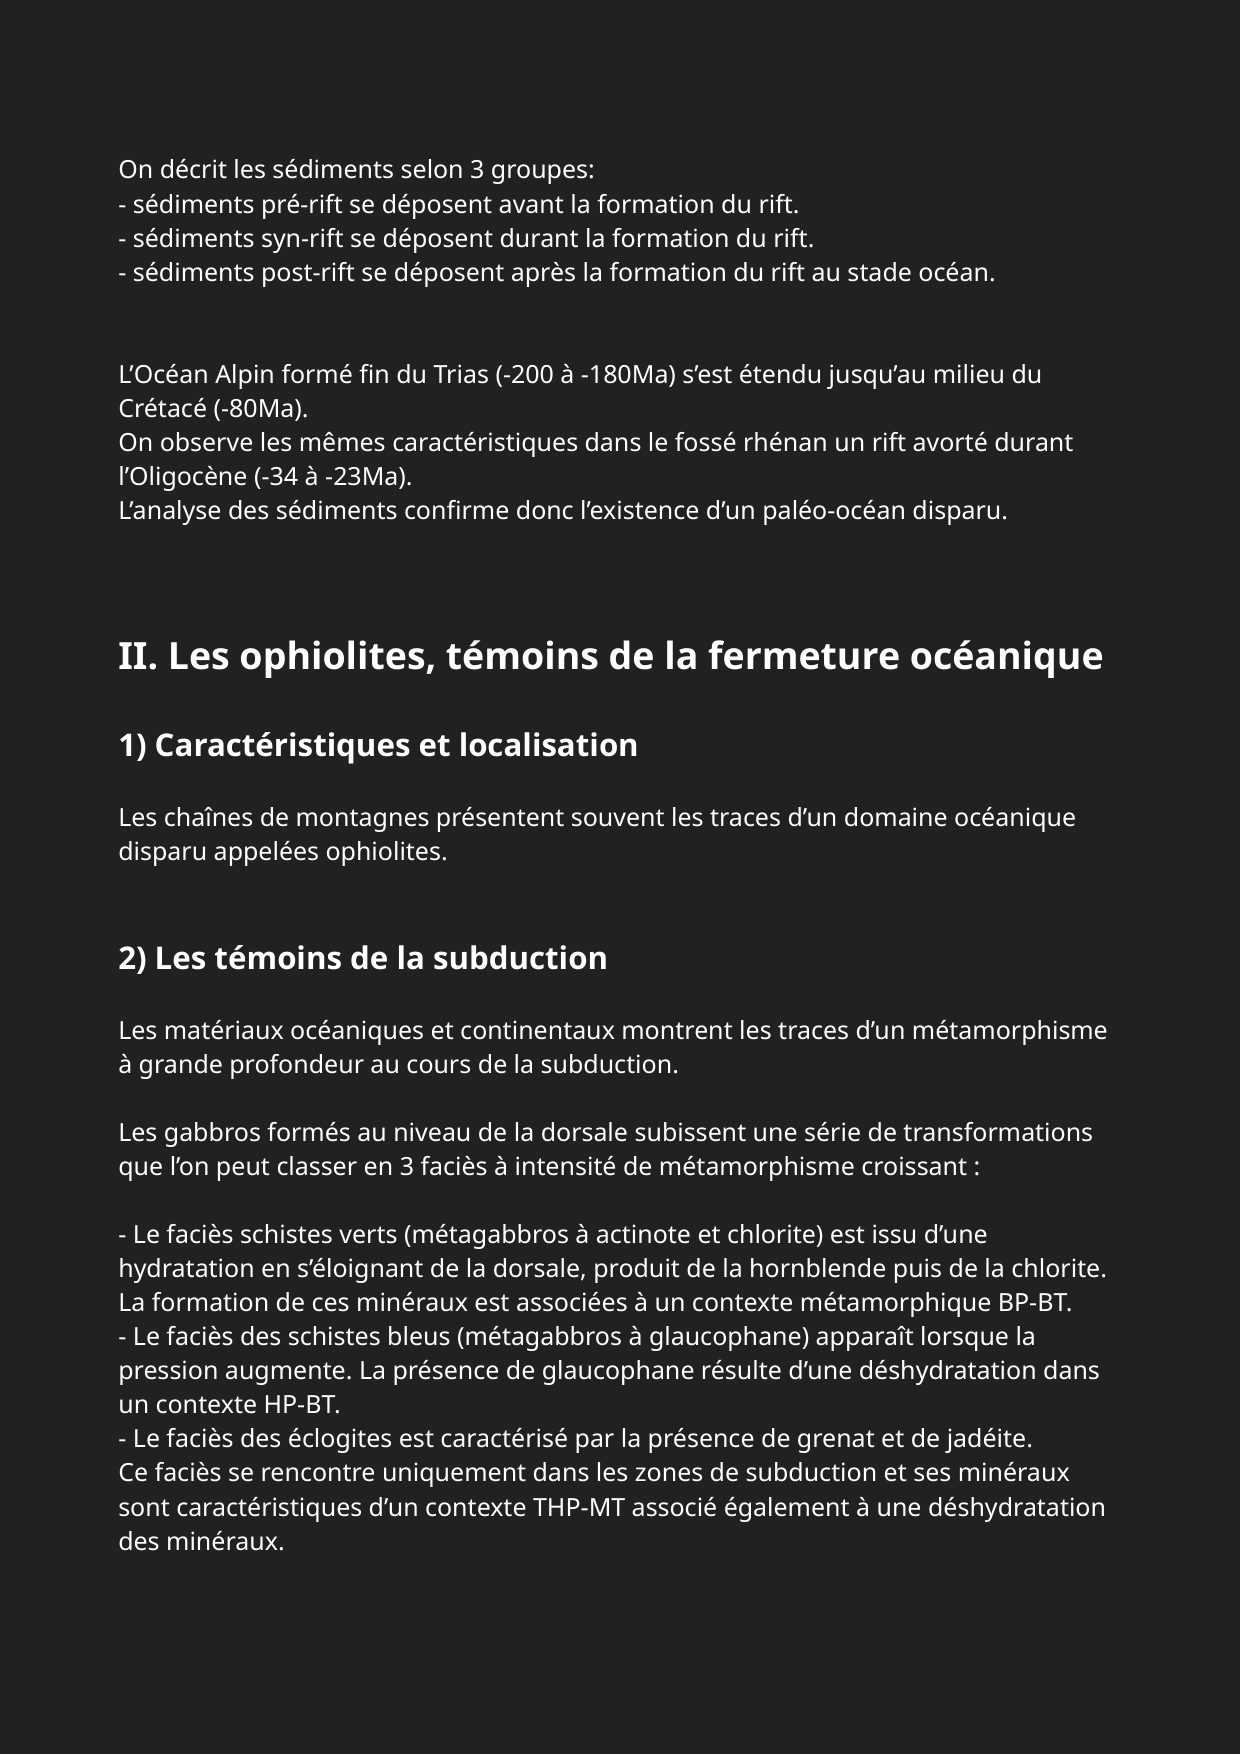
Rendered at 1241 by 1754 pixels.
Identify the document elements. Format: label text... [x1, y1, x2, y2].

text 1) Caractéristiques et localisation [118, 723, 1122, 765]
text - sédiments syn-rift se déposent durant la formation du rift. [118, 220, 1122, 254]
text Ce faciès se rencontre uniquement dans les zones de subduction et ses minéraux sont caractéristiques d’un contexte THP-MT associé également à une déshydratation des minéraux. [118, 1455, 1122, 1557]
text Les chaînes de montagnes présentent souvent les traces d’un domaine océanique disparu appelées ophiolites. [118, 799, 1122, 867]
text - Le faciès schistes verts (métagabbros à actinote et chlorite) est issu d’une hydratation en s’éloignant de la dorsale, produit de la hornblende puis de la chlorite. [118, 1217, 1122, 1285]
text L’Océan Alpin formé fin du Trias (-200 à -180Ma) s’est étendu jusqu’au milieu du Crétacé (-80Ma). [118, 357, 1122, 425]
text On observe les mêmes caractéristiques dans le fossé rhénan un rift avorté durant l’Oligocène (-34 à -23Ma). [118, 425, 1122, 493]
text Les gabbros formés au niveau de la dorsale subissent une série de transformations que l’on peut classer en 3 faciès à intensité de métamorphisme croissant : [118, 1114, 1122, 1183]
text - sédiments pré-rift se déposent avant la formation du rift. [118, 186, 1122, 220]
text - sédiments post-rift se déposent après la formation du rift au stade océan. [118, 254, 1122, 288]
text On décrit les sédiments selon 3 groupes: [118, 152, 1122, 186]
text L’analyse des sédiments confirme donc l’existence d’un paléo-océan disparu. [118, 493, 1122, 527]
text 2) Les témoins de la subduction [118, 936, 1122, 978]
text Les matériaux océaniques et continentaux montrent les traces d’un métamorphisme à grande profondeur au cours de la subduction. [118, 1012, 1122, 1080]
text - Le faciès des schistes bleus (métagabbros à glaucophane) apparaît lorsque la pression augmente. La présence de glaucophane résulte d’une déshydratation dans un contexte HP-BT. [118, 1319, 1122, 1421]
text II. Les ophiolites, témoins de la fermeture océanique [118, 629, 1122, 680]
text La formation de ces minéraux est associées à un contexte métamorphique BP-BT. [118, 1285, 1122, 1319]
text - Le faciès des éclogites est caractérisé par la présence de grenat et de jadéite. [118, 1421, 1122, 1455]
